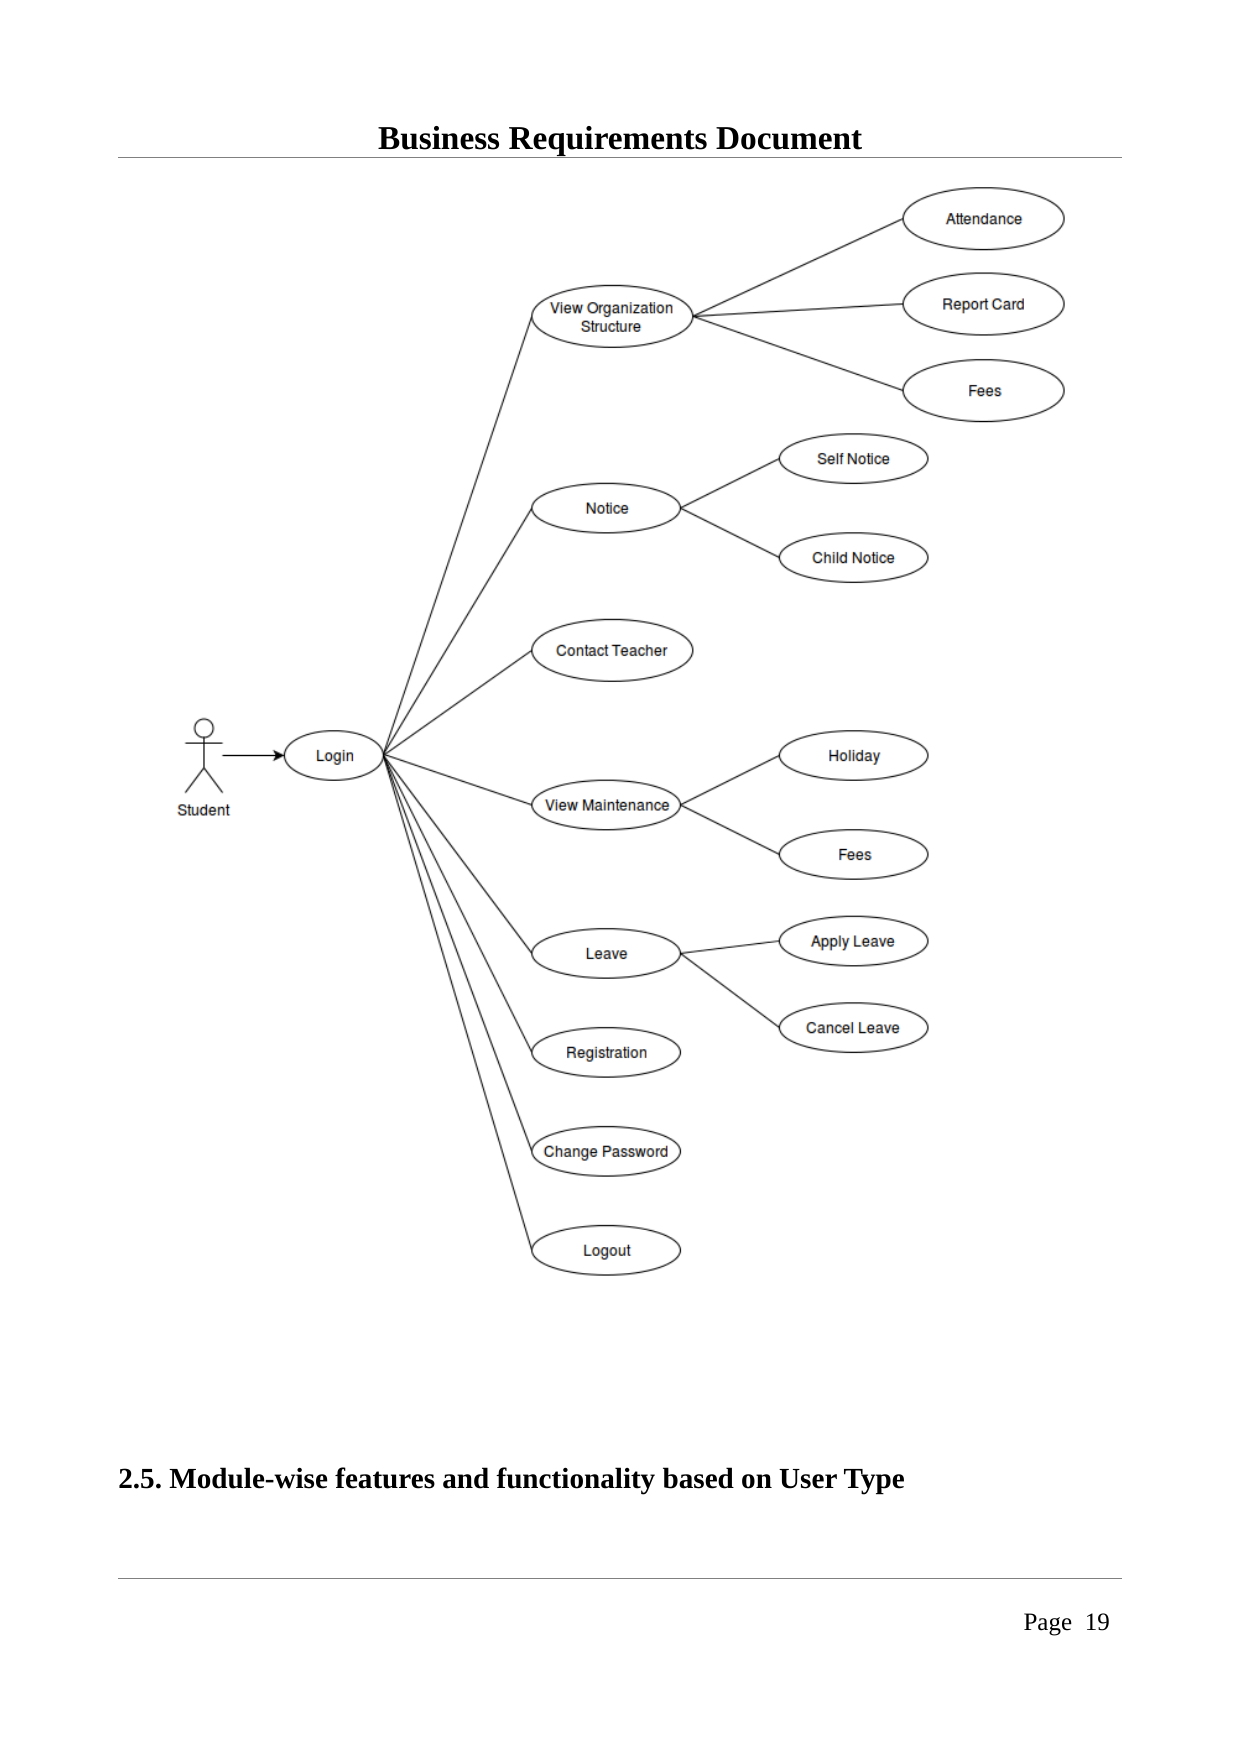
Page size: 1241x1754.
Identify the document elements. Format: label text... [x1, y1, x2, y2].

text 2.5. Module-wise features and functionality based on User Type [118, 1461, 1122, 1494]
